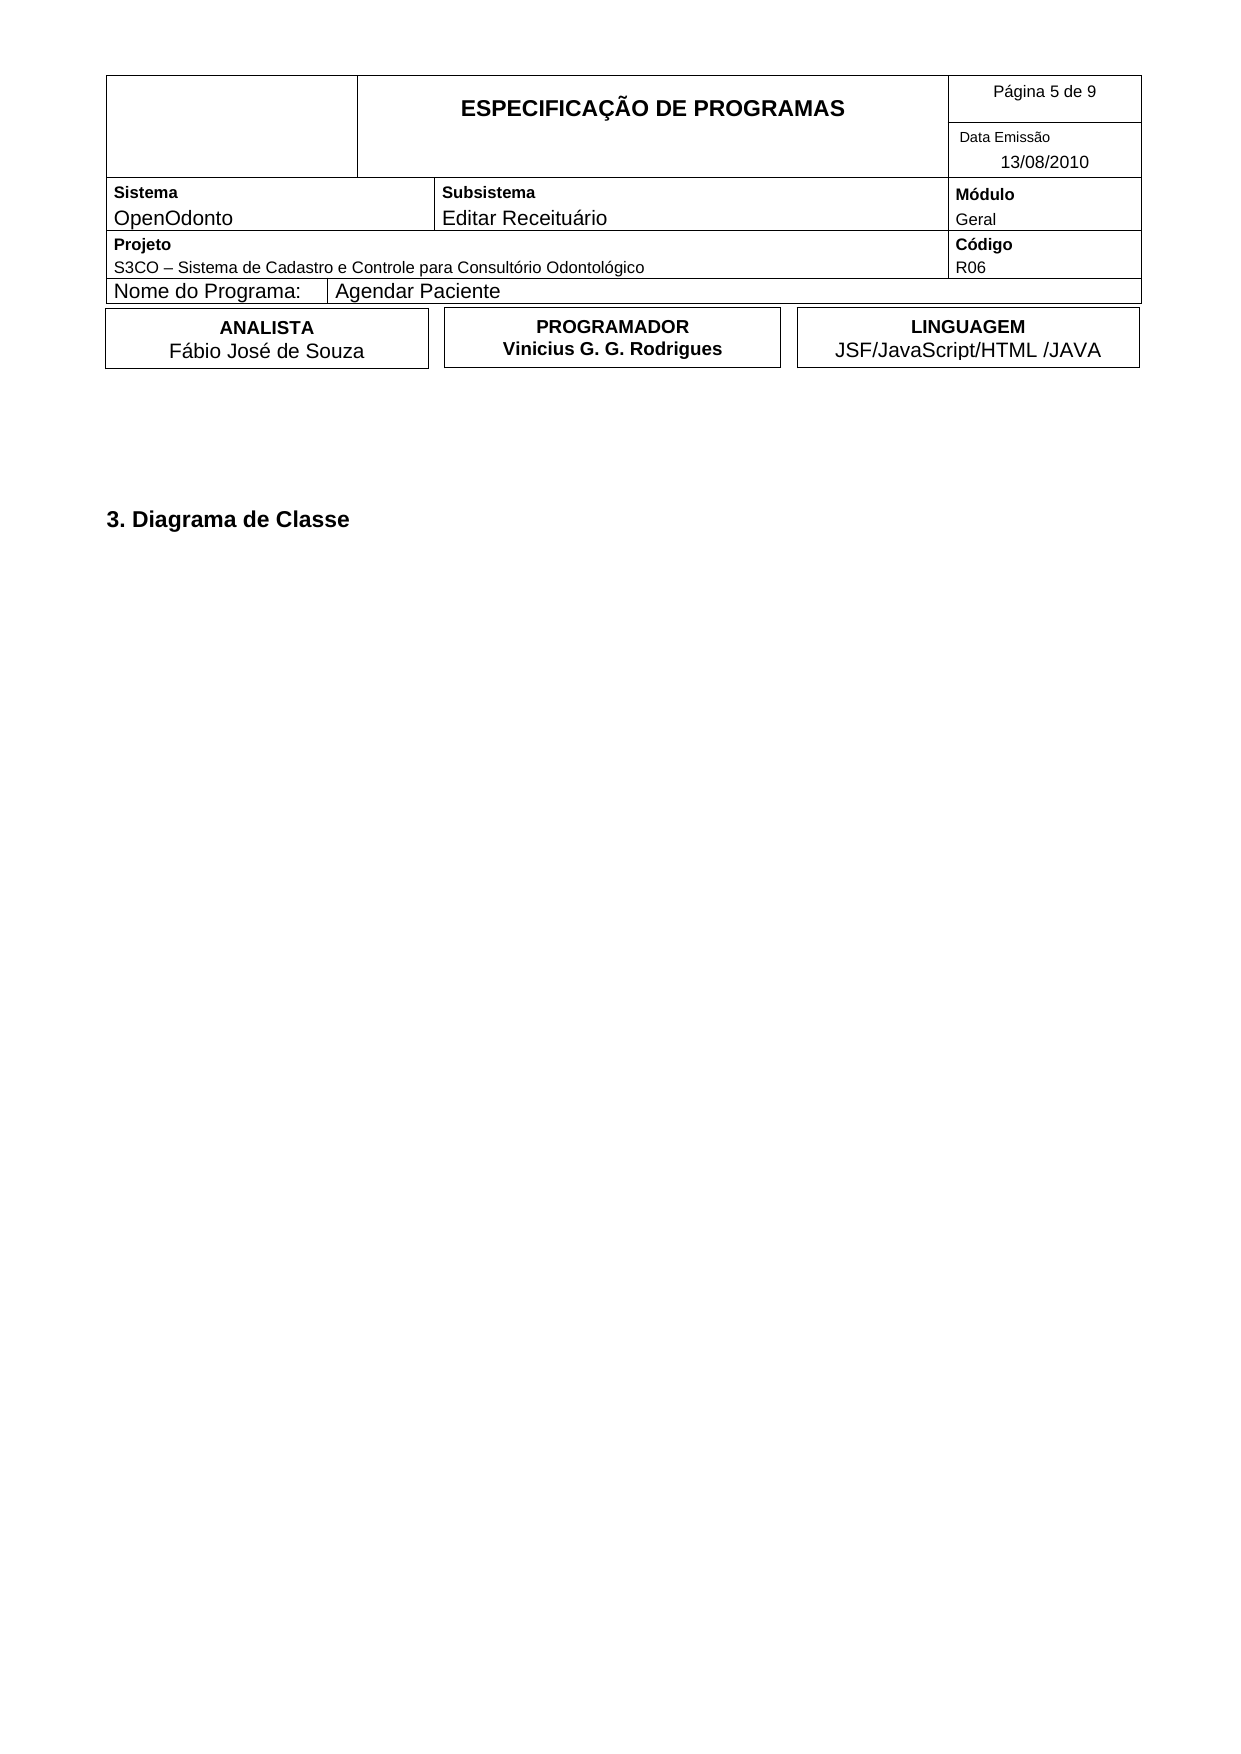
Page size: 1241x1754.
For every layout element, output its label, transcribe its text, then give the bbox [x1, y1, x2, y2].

subtitle Diagrama de Classe [106, 506, 1151, 533]
